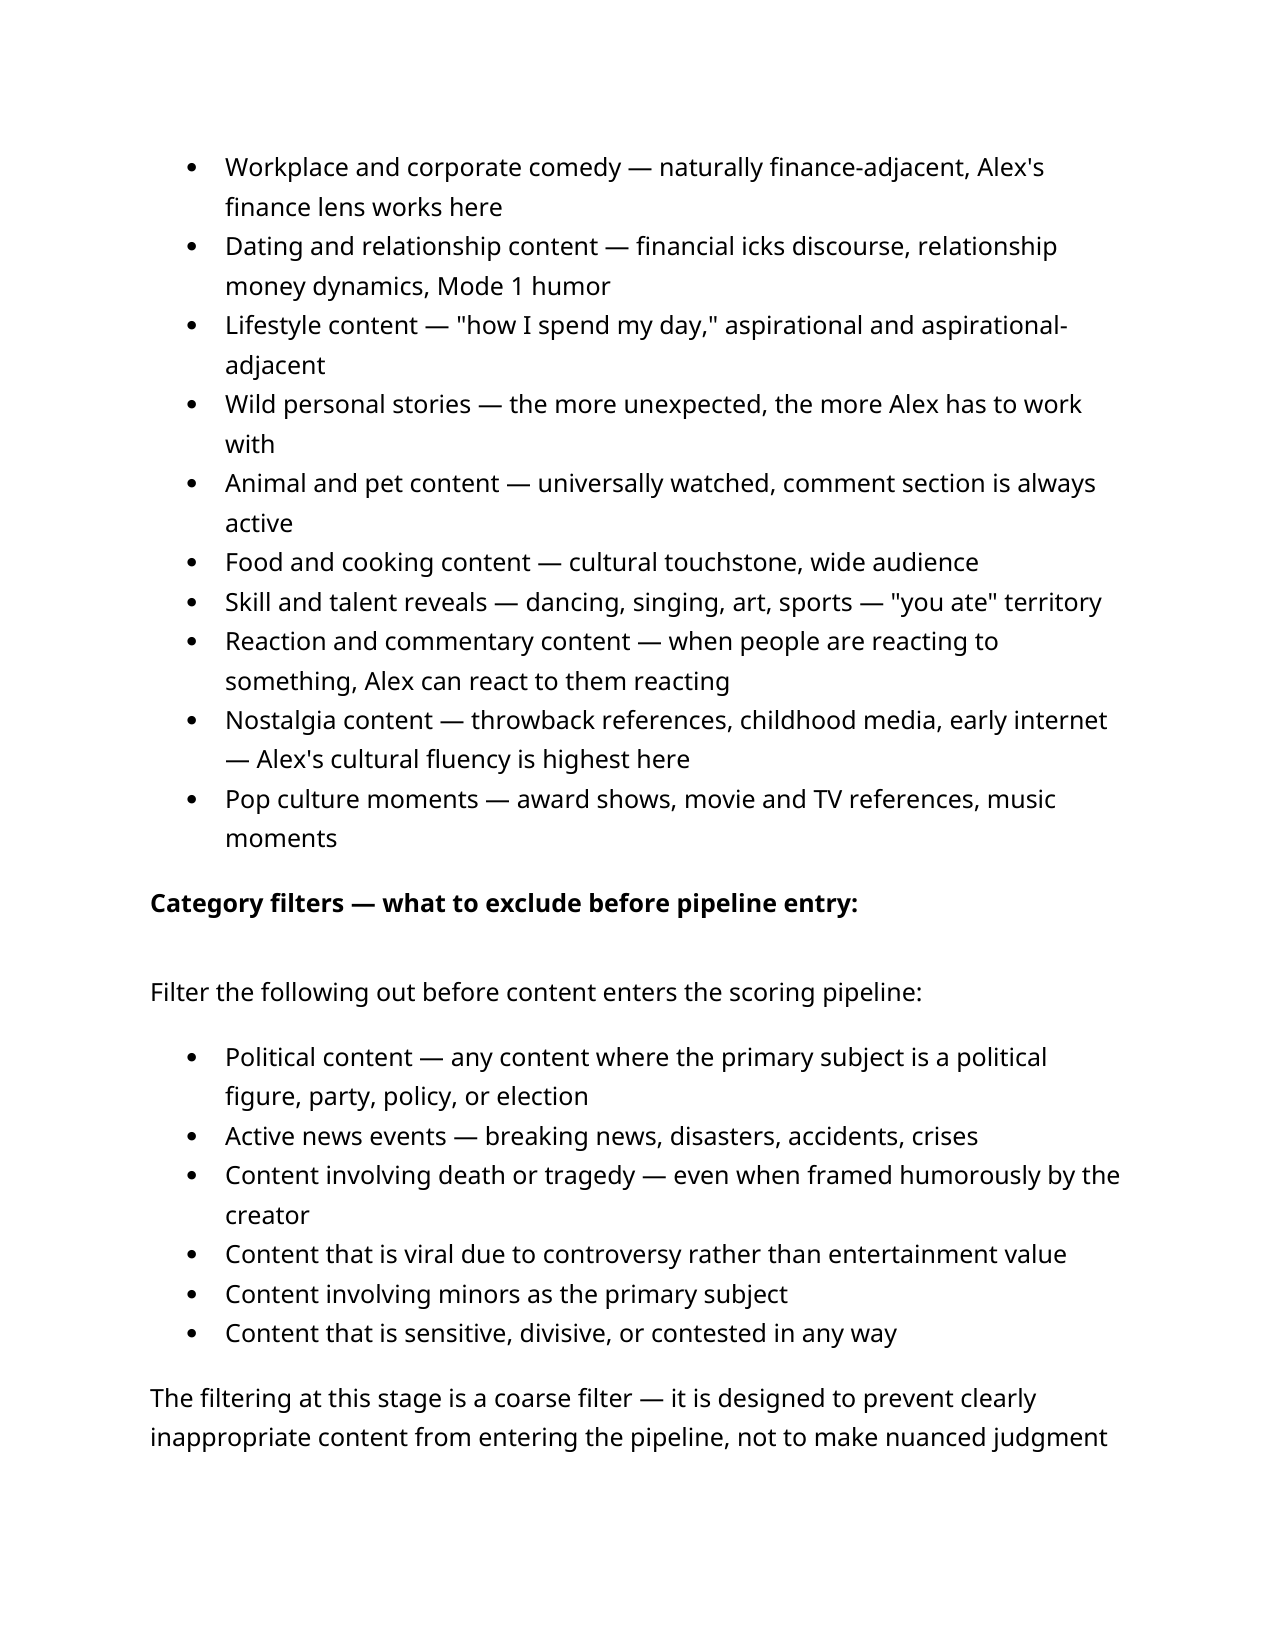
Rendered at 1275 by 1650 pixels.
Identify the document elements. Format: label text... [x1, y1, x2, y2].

list Animal and pet content — universally watched, comment section is always active [187, 466, 1125, 539]
text Filter the following out before content enters the scoring pipeline: [150, 975, 1125, 1009]
list Nostalgia content — throwback references, childhood media, early internet — Alex's cultural fluency is highest here [187, 703, 1125, 776]
list Workplace and corporate comedy — naturally finance-adjacent, Alex's finance lens works here [187, 150, 1125, 223]
text The filtering at this stage is a coarse filter — it is designed to prevent clearly inappropriate content from entering the pipeline, not to make nuanced judgment [150, 1380, 1125, 1454]
list Content involving death or tragedy — even when framed humorously by the creator [187, 1158, 1125, 1232]
list Skill and talent reveals — dancing, singing, art, sports — "you ate" territory [187, 584, 1125, 618]
list Wild personal stories — the more unexpected, the more Alex has to work with [187, 387, 1125, 460]
list Content involving minors as the primary subject [187, 1276, 1125, 1311]
text Category filters — what to exclude before pipeline entry: [150, 886, 1125, 920]
list Food and cooking content — cultural touchstone, wide audience [187, 545, 1125, 579]
list Dating and relationship content — financial icks discourse, relationship money dynamics, Mode 1 humor [187, 229, 1125, 302]
list Political content — any content where the primary subject is a political figure, party, policy, or election [187, 1039, 1125, 1113]
list Reaction and commentary content — when people are reacting to something, Alex can react to them reacting [187, 624, 1125, 697]
list Pop culture moments — award shows, movie and TV references, music moments [187, 782, 1125, 855]
list Content that is viral due to controversy rather than entertainment value [187, 1237, 1125, 1271]
list Content that is sensitive, divisive, or contested in any way [187, 1316, 1125, 1350]
list Lifestyle content — "how I spend my day," aspirational and aspirational-adjacent [187, 308, 1125, 381]
list Active news events — breaking news, disasters, accidents, crises [187, 1118, 1125, 1153]
